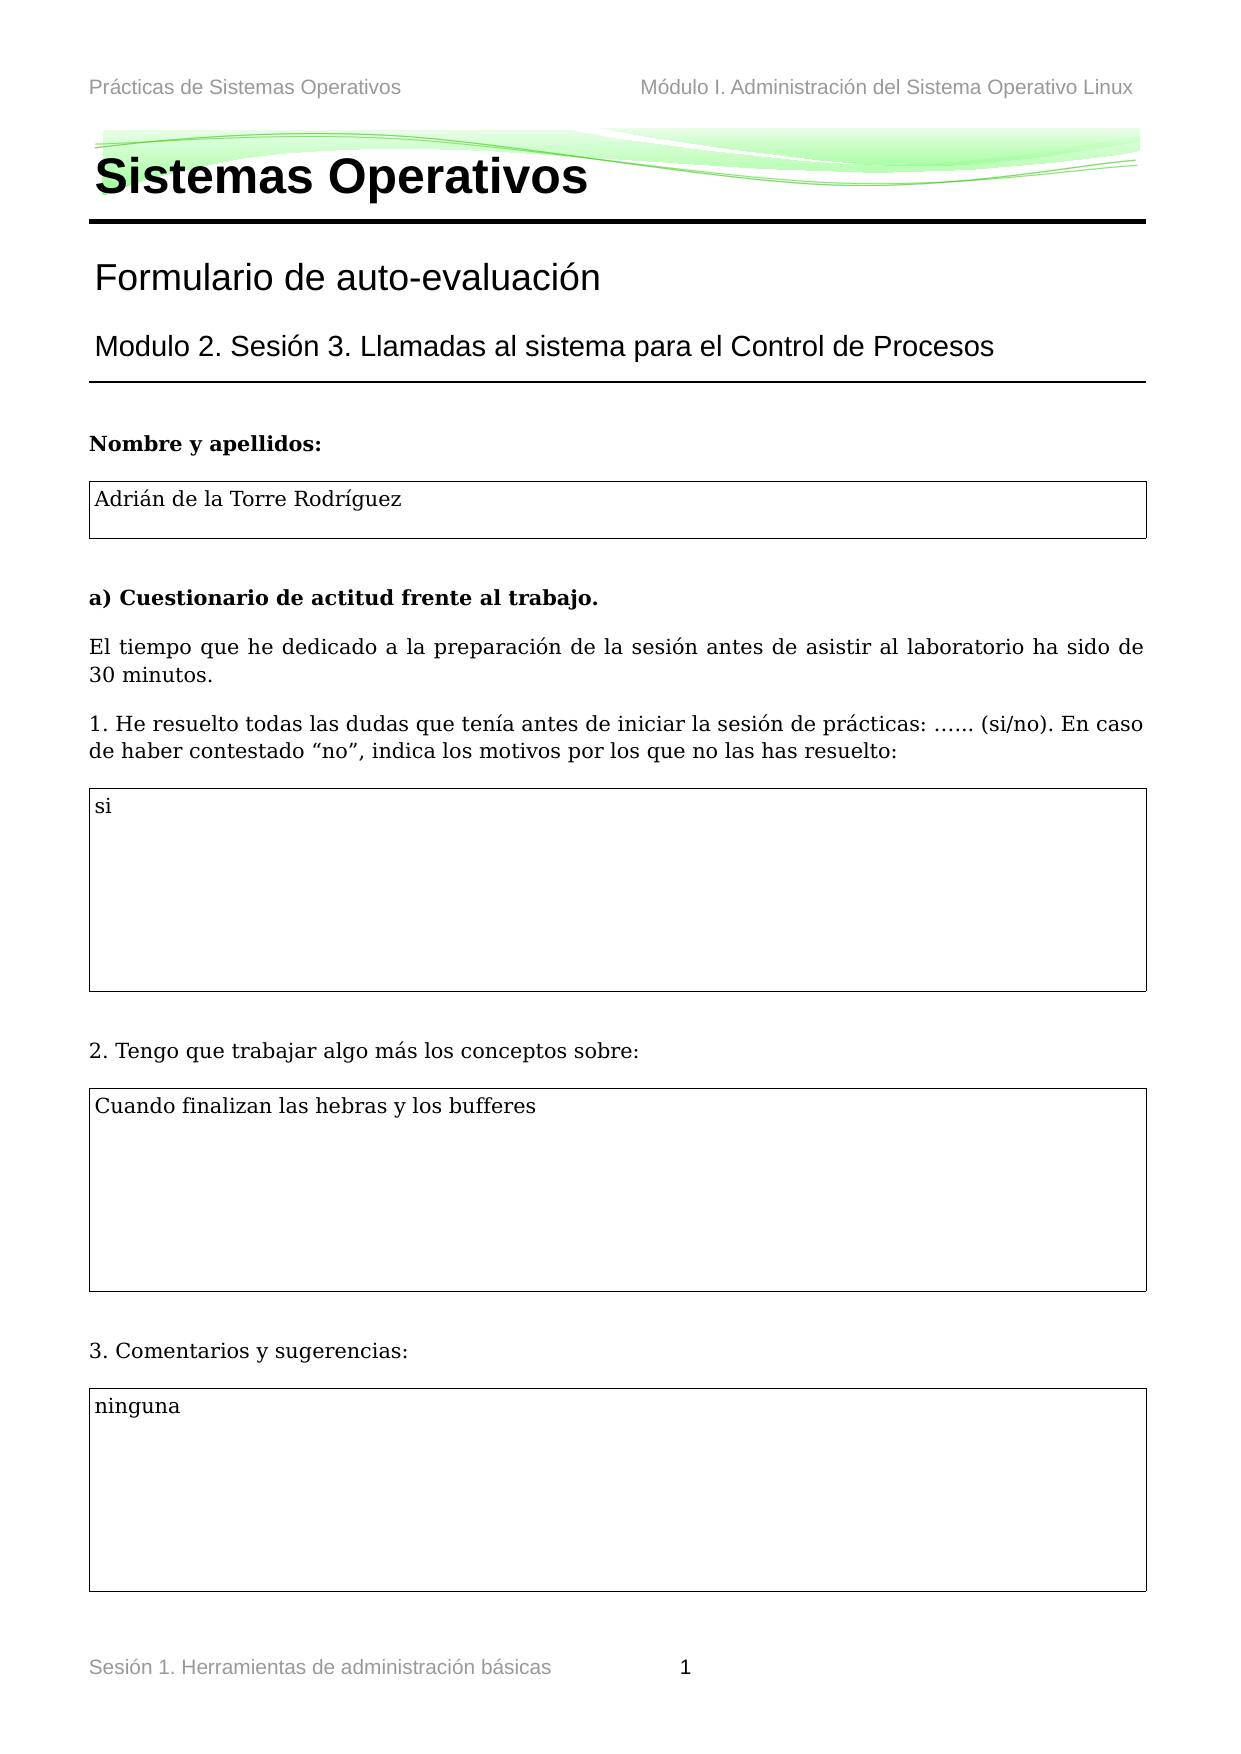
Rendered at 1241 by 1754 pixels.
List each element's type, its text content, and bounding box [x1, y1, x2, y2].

table_header Cuando finalizan las hebras y los bufferes [90, 1089, 1146, 1291]
table_header Formulario de auto-evaluación Modulo 2. Sesión 3. Llamadas al sistema para el Control de Procesos [89, 224, 1146, 381]
text Nombre y apellidos: [89, 432, 1146, 456]
picture [94, 128, 1141, 195]
text 2. Tengo que trabajar algo más los conceptos sobre: [89, 1039, 1146, 1064]
table_header si [90, 789, 1146, 991]
text 3. Comentarios y sugerencias: [89, 1339, 1146, 1364]
text 1. He resuelto todas las dudas que tenía antes de iniciar la sesión de prácticas: …... (si/no). En caso de haber contestado “no”, indica los motivos por los que no las has resuelto: [89, 712, 1146, 764]
text El tiempo que he dedicado a la preparación de la sesión antes de asistir al laboratorio ha sido de 30 minutos. [89, 635, 1146, 687]
table_header ninguna [90, 1389, 1146, 1591]
table_header Sistemas Operativos [89, 123, 1146, 219]
table_header Adrián de la Torre Rodríguez [90, 482, 1146, 537]
picture [376, 171, 387, 189]
text a) Cuestionario de actitud frente al trabajo. [89, 586, 1146, 611]
